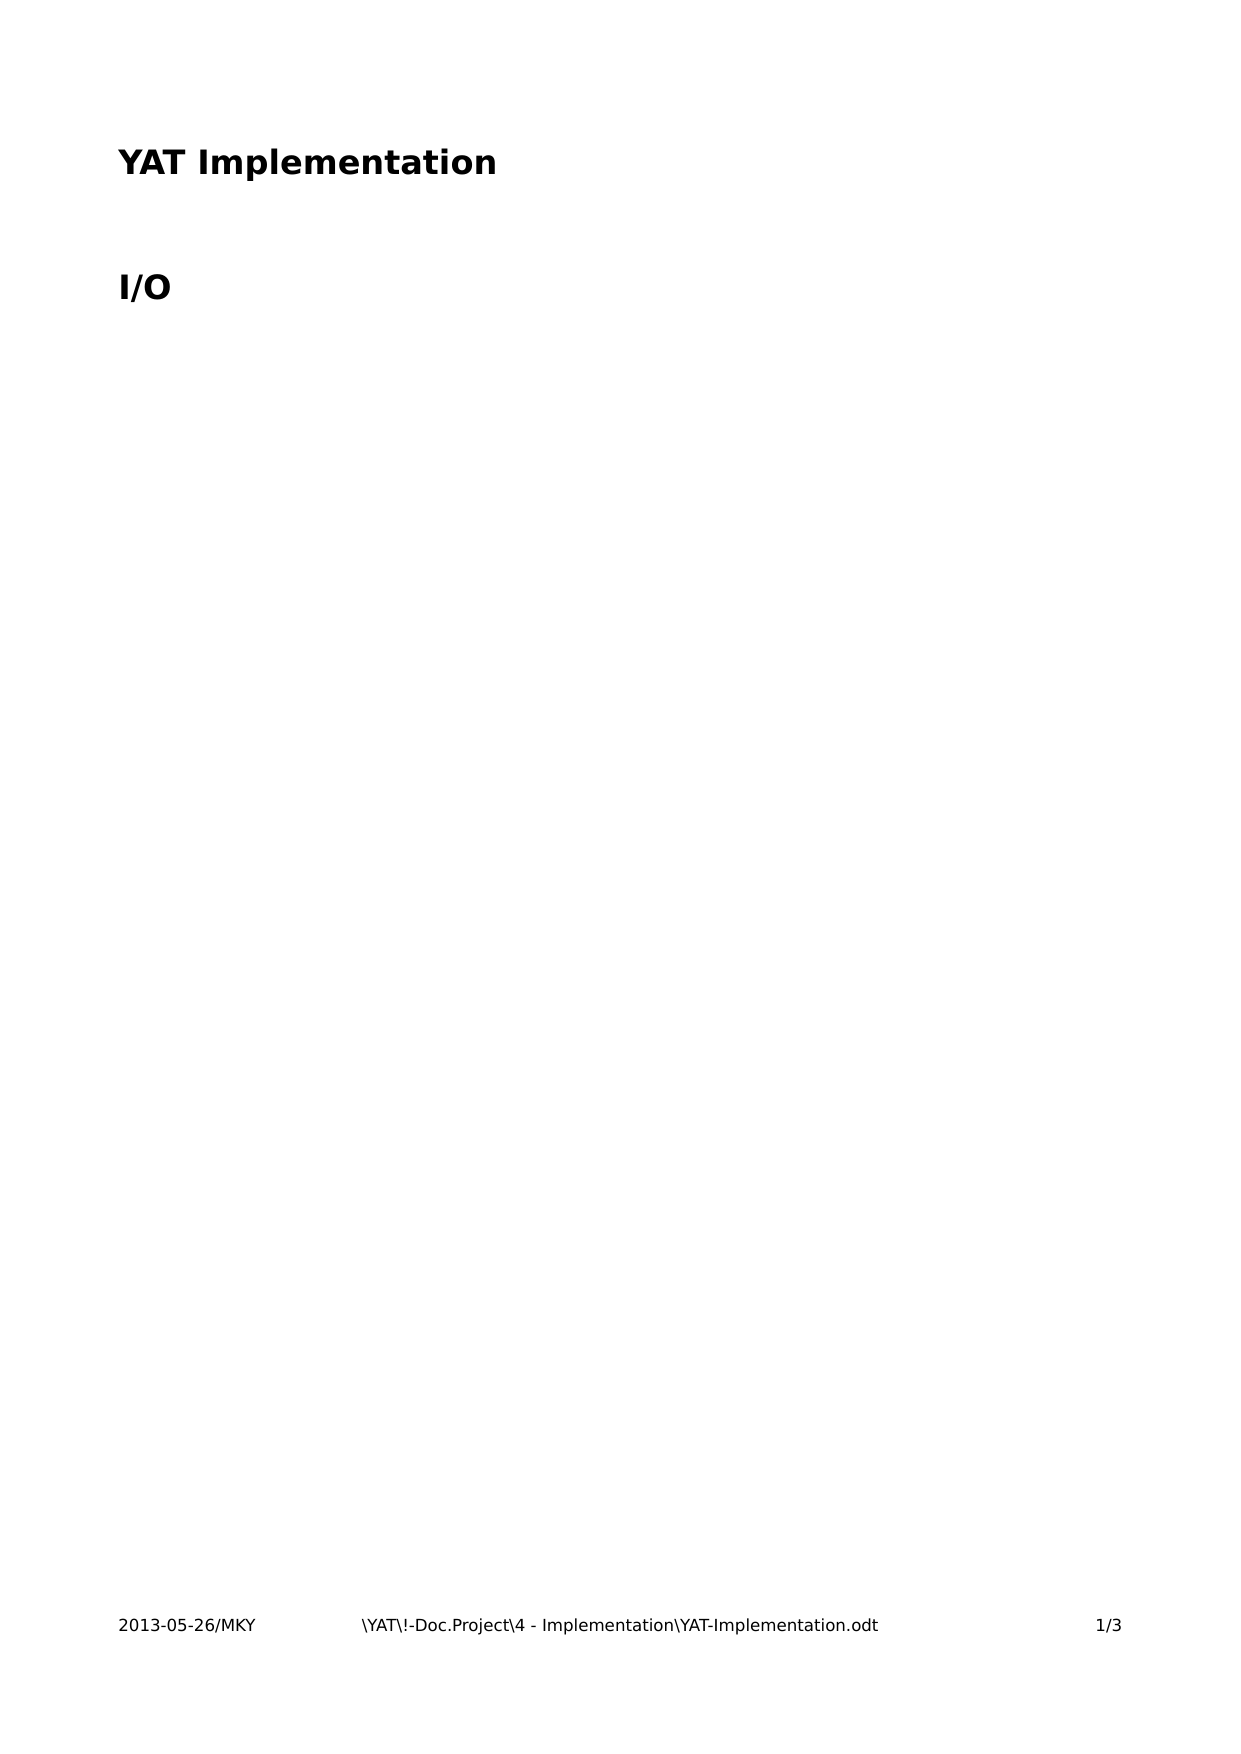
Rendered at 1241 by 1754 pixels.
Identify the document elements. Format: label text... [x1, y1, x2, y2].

subtitle I/O [118, 268, 1122, 307]
subtitle YAT Implementation [118, 143, 1122, 182]
